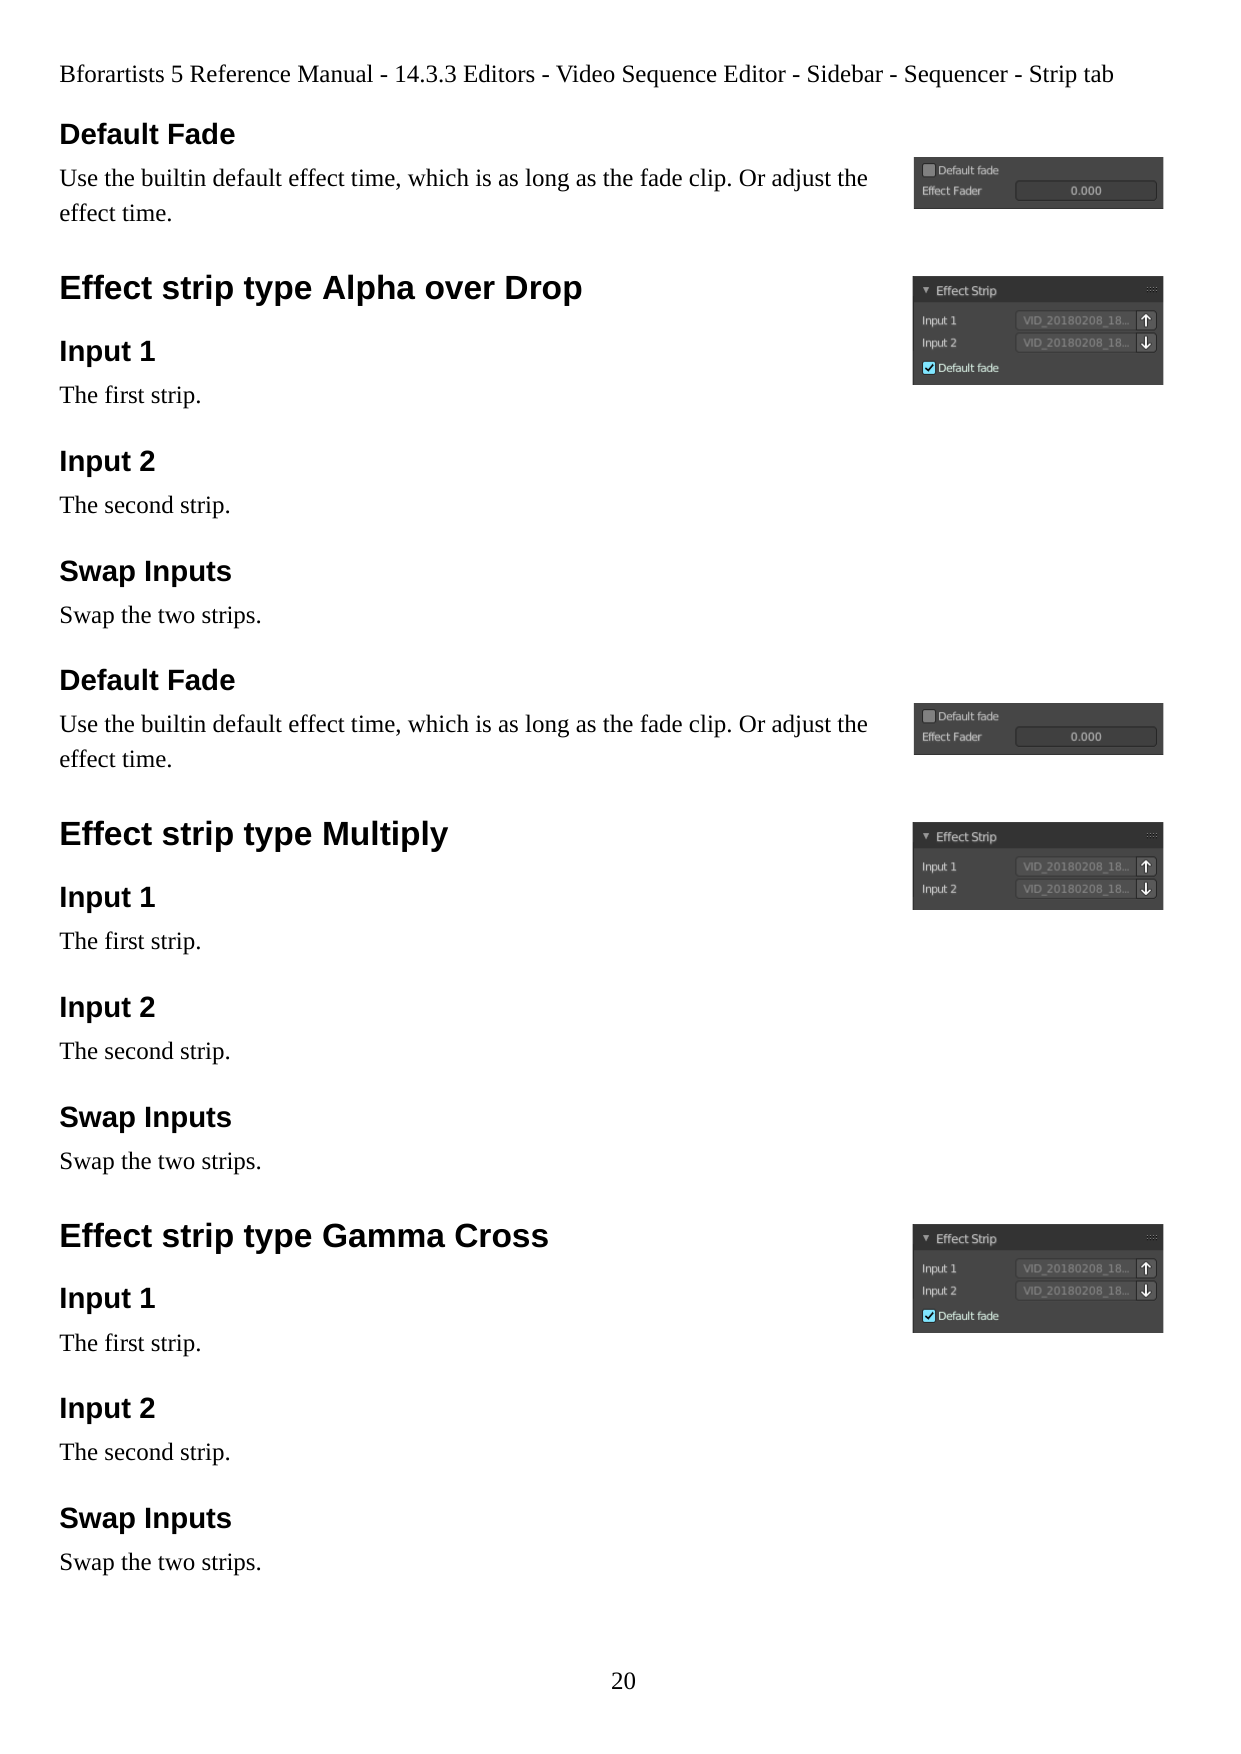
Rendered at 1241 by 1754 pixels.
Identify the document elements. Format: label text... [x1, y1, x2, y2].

text The first strip. [59, 926, 1181, 955]
subtitle Swap Inputs [59, 1099, 1181, 1133]
text The first strip. [59, 380, 1181, 409]
text Use the builtin default effect time, which is as long as the fade clip. Or adjust the effect time. [59, 709, 1181, 773]
text The second strip. [59, 1437, 1181, 1466]
picture [913, 157, 1164, 209]
subtitle Input 2 [59, 989, 1181, 1023]
text The second strip. [59, 490, 1181, 518]
subtitle Input 1 [59, 334, 912, 367]
subtitle Effect strip type Gamma Cross [59, 1216, 1181, 1254]
subtitle Swap Inputs [59, 553, 1181, 587]
text Swap the two strips. [59, 1146, 1181, 1174]
subtitle Input 1 [59, 1281, 912, 1315]
picture [912, 276, 1164, 385]
text The first strip. [59, 1328, 1181, 1356]
picture [913, 703, 1164, 755]
subtitle Input 2 [59, 1391, 1181, 1425]
subtitle Input 2 [59, 443, 1181, 477]
subtitle Effect strip type Multiply [59, 814, 1181, 853]
picture [912, 822, 1164, 910]
text Use the builtin default effect time, which is as long as the fade clip. Or adjust the effect time. [59, 163, 1181, 227]
picture [912, 1224, 1164, 1333]
text The second strip. [59, 1036, 1181, 1064]
subtitle [1164, 1281, 1181, 1315]
text Swap the two strips. [59, 600, 1181, 628]
subtitle Default Fade [59, 663, 1181, 697]
subtitle [1164, 334, 1181, 367]
subtitle Input 1 [59, 880, 1181, 913]
text Swap the two strips. [59, 1547, 1181, 1576]
subtitle Default Fade [59, 117, 1181, 151]
subtitle Swap Inputs [59, 1501, 1181, 1535]
subtitle Effect strip type Alpha over Drop [59, 268, 1181, 307]
